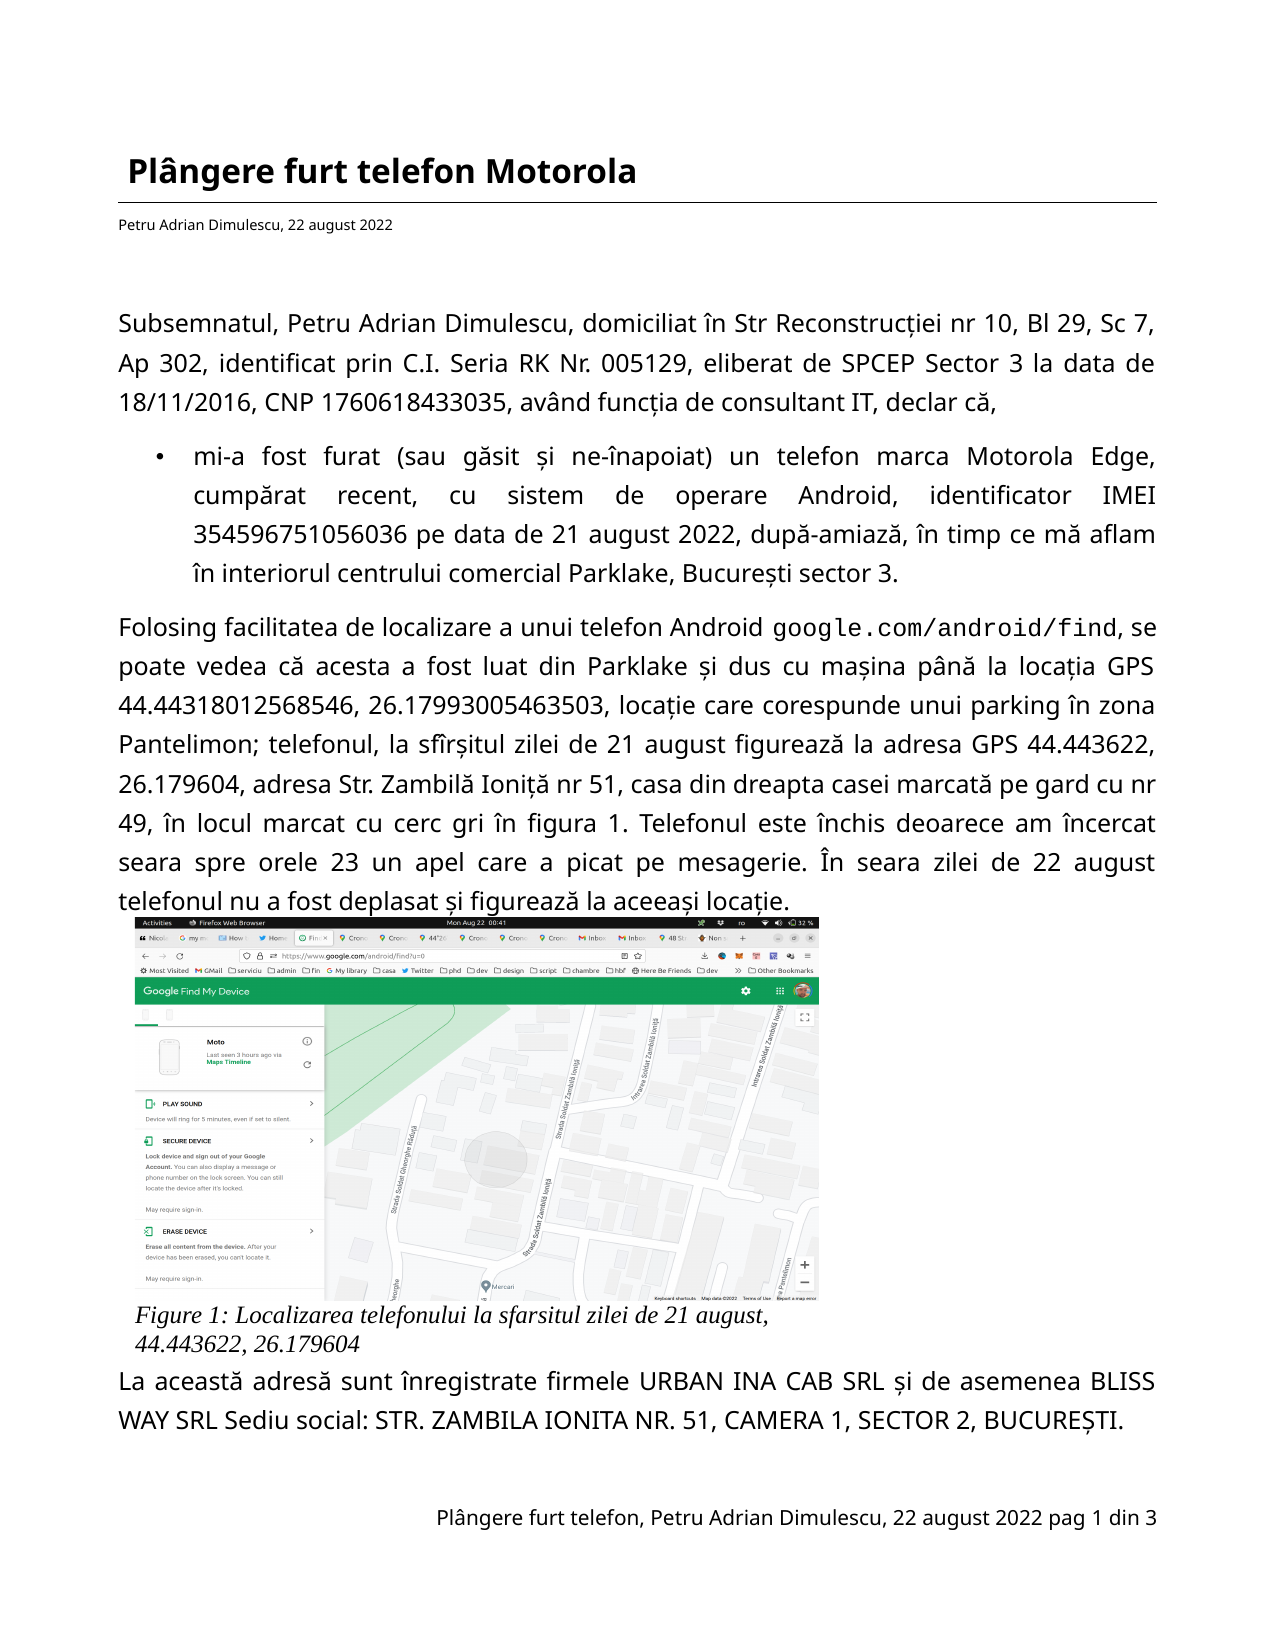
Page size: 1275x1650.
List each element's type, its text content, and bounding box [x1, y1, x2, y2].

text Folosing facilitatea de localizare a unui telefon Android google.com/android/find, se poate vedea că acesta a fost luat din Parklake și dus cu mașina până la locația GPS 44.44318012568546, 26.17993005463503, locație care corespunde unui parking în zona Pantelimon; telefonul, la sfîrșitul zilei de 21 august figurează la adresa GPS 44.443622, 26.179604, adresa Str. Zambilă Ioniță nr 51, casa din dreapta casei marcată pe gard cu nr 49, în locul marcat cu cerc gri în figura 1. Telefonul este închis deoarece am încercat seara spre orele 23 un apel care a picat pe mesagerie. În seara zilei de 22 august telefonul nu a fost deplasat și figurează la aceeași locație. [118, 609, 1157, 918]
picture [134, 917, 819, 1301]
list mi-a fost furat (sau găsit și ne-înapoiat) un telefon marca Motorola Edge, cumpărat recent, cu sistem de operare Android, identificator IMEI 354596751056036 pe data de 21 august 2022, după-amiază, în timp ce mă aflam în interiorul centrului comercial Parklake, București sector 3. [156, 438, 1157, 590]
text La această adresă sunt înregistrate firmele URBAN INA CAB SRL și de asemenea BLISS WAY SRL Sediu social: STR. ZAMBILA IONITA NR. 51, CAMERA 1, SECTOR 2, BUCUREȘTI. [118, 937, 1157, 1436]
subtitle Plângere furt telefon Motorola [118, 139, 1157, 202]
text Petru Adrian Dimulescu, 22 august 2022 [118, 215, 1157, 235]
text Subsemnatul, Petru Adrian Dimulescu, domiciliat în Str Reconstrucției nr 10, Bl 29, Sc 7, Ap 302, identificat prin C.I. Seria RK Nr. 005129, eliberat de SPCEP Sector 3 la data de 18/11/2016, CNP 1760618433035, având funcția de consultant IT, declar că, [118, 306, 1157, 418]
text Figure 1: Localizarea telefonului la sfarsitul zilei de 21 august, 44.443622, 26.179604 [135, 1301, 819, 1358]
